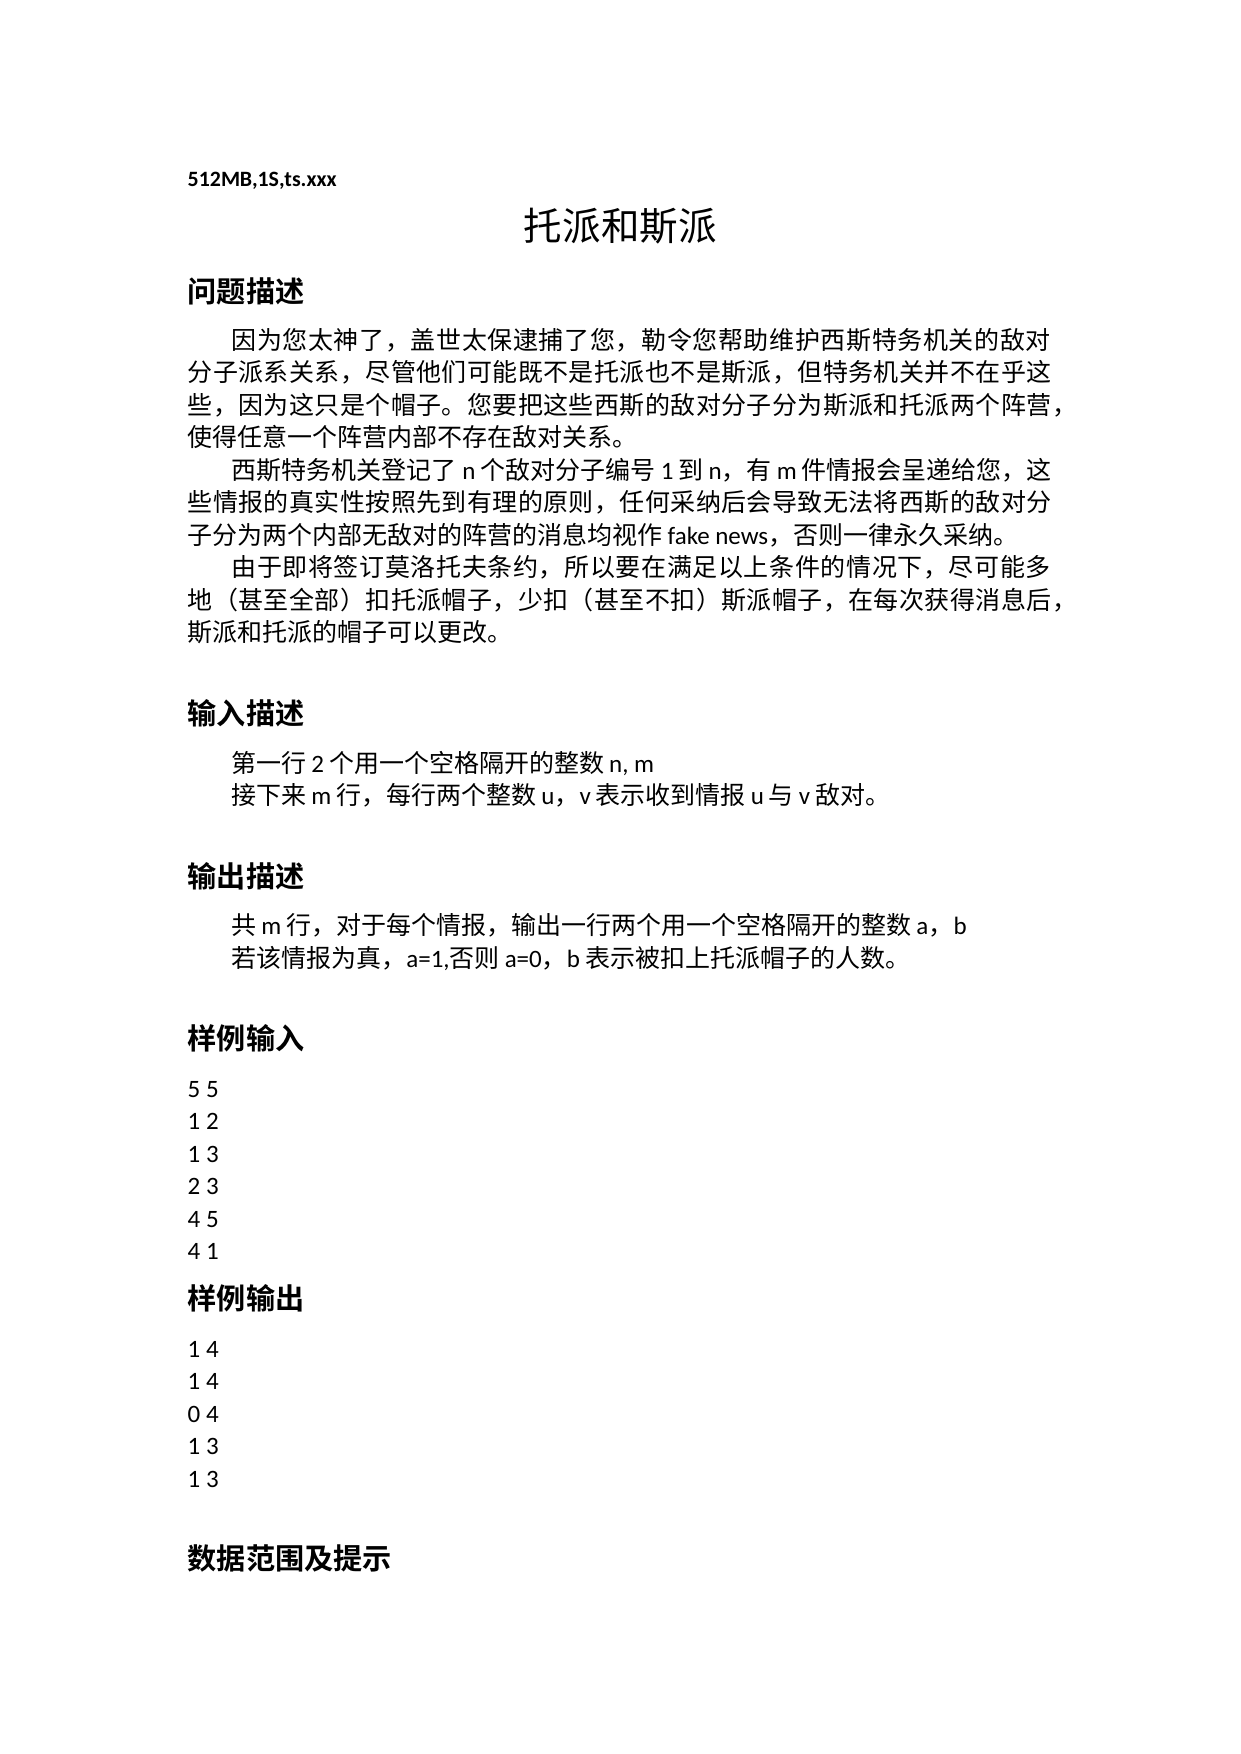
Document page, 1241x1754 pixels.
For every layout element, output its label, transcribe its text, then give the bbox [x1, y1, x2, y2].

text 问题描述 [187, 259, 1053, 324]
text 输入描述 [187, 682, 1053, 747]
text 4 5 [187, 1202, 1053, 1234]
text 输出描述 [187, 844, 1053, 909]
text 由于即将签订莫洛托夫条约，所以要在满足以上条件的情况下，尽可能多地（甚至全部）扣托派帽子，少扣（甚至不扣）斯派帽子，在每次获得消息后，斯派和托派的帽子可以更改。 [187, 552, 1053, 649]
text 5 5 [187, 1072, 1053, 1104]
text 若该情报为真，a=1,否则a=0，b表示被扣上托派帽子的人数。 [187, 942, 1053, 974]
text 数据范围及提示 [187, 1527, 1053, 1592]
text 1 4 [187, 1332, 1053, 1364]
text 1 3 [187, 1462, 1053, 1494]
text 西斯特务机关登记了n个敌对分子编号1到n，有m件情报会呈递给您，这些情报的真实性按照先到有理的原则，任何采纳后会导致无法将西斯的敌对分子分为两个内部无敌对的阵营的消息均视作fake news，否则一律永久采纳。 [187, 454, 1053, 552]
text 共m行，对于每个情报，输出一行两个用一个空格隔开的整数a，b [187, 909, 1053, 942]
text 4 1 [187, 1234, 1053, 1267]
text 1 4 [187, 1364, 1053, 1397]
text 1 3 [187, 1429, 1053, 1462]
text 0 4 [187, 1397, 1053, 1429]
text 2 3 [187, 1169, 1053, 1202]
text 因为您太神了，盖世太保逮捕了您，勒令您帮助维护西斯特务机关的敌对分子派系关系，尽管他们可能既不是托派也不是斯派，但特务机关并不在乎这些，因为这只是个帽子。您要把这些西斯的敌对分子分为斯派和托派两个阵营，使得任意一个阵营内部不存在敌对关系。 [187, 324, 1053, 454]
text 样例输入 [187, 1007, 1053, 1072]
text 接下来m行，每行两个整数u，v表示收到情报u与v敌对。 [187, 779, 1053, 812]
text 512MB,1S,ts.xxx [187, 162, 1053, 194]
text 托派和斯派 [187, 194, 1053, 259]
text 1 2 [187, 1104, 1053, 1137]
text 第一行2个用一个空格隔开的整数n, m [187, 747, 1053, 779]
text 样例输出 [187, 1267, 1053, 1332]
text 1 3 [187, 1137, 1053, 1169]
